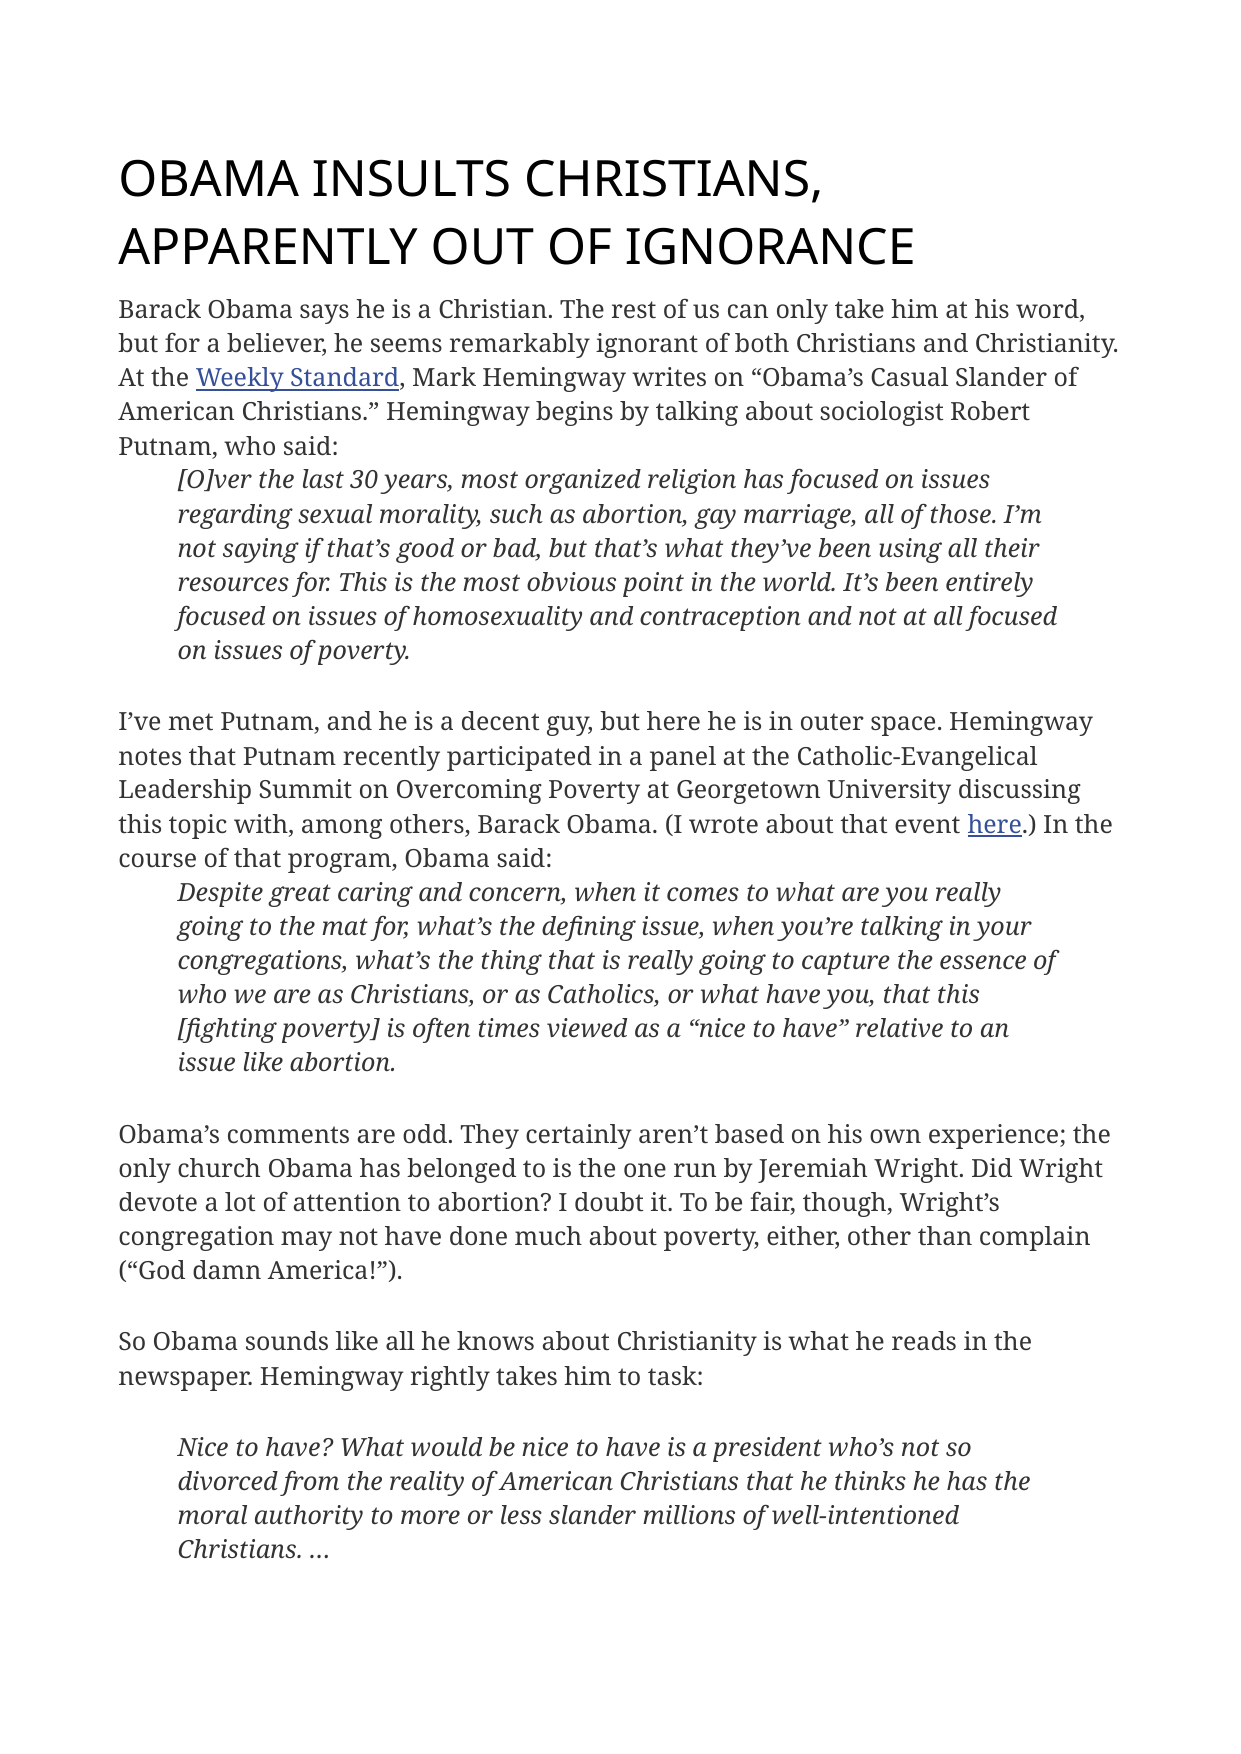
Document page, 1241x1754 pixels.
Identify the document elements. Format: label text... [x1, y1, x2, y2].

text Despite great caring and concern, when it comes to what are you really going to the mat for, what’s the defining issue, when you’re talking in your congregations, what’s the thing that is really going to capture the essence of who we are as Christians, or as Catholics, or what have you, that this [fighting poverty] is often times viewed as a “nice to have” relative to an issue like abortion. [177, 874, 1063, 1079]
text [O]ver the last 30 years, most organized religion has focused on issues regarding sexual morality, such as abortion, gay marriage, all of those. I’m not saying if that’s good or bad, but that’s what they’ve been using all their resources for. This is the most obvious point in the world. It’s been entirely focused on issues of homosexuality and contraception and not at all focused on issues of poverty. [177, 462, 1063, 667]
text I’ve met Putnam, and he is a decent guy, but here he is in outer space. Hemingway notes that Putnam recently participated in a panel at the Catholic-Evangelical Leadership Summit on Overcoming Poverty at Georgetown University discussing this topic with, among others, Barack Obama. (I wrote about that event here.) In the course of that program, Obama said: [118, 704, 1122, 874]
text Obama’s comments are odd. They certainly aren’t based on his own experience; the only church Obama has belonged to is the one run by Jeremiah Wright. Did Wright devote a lot of attention to abortion? I doubt it. To be fair, though, Wright’s congregation may not have done much about poverty, either, other than complain (“God damn America!”). [118, 1116, 1122, 1287]
text So Obama sounds like all he knows about Christianity is what he reads in the newspaper. Hemingway rightly takes him to task: [118, 1324, 1122, 1392]
text Barack Obama says he is a Christian. The rest of us can only take him at his word, but for a believer, he seems remarkably ignorant of both Christians and Christianity. At the Weekly Standard, Mark Hemingway writes on “Obama’s Casual Slander of American Christians.” Hemingway begins by talking about sociologist Robert Putnam, who said: [118, 292, 1122, 462]
subtitle OBAMA INSULTS CHRISTIANS, APPARENTLY OUT OF IGNORANCE [118, 143, 1122, 279]
text Nice to have? What would be nice to have is a president who’s not so divorced from the reality of American Christians that he thinks he has the moral authority to more or less slander millions of well-intentioned Christians. … [177, 1430, 1063, 1566]
